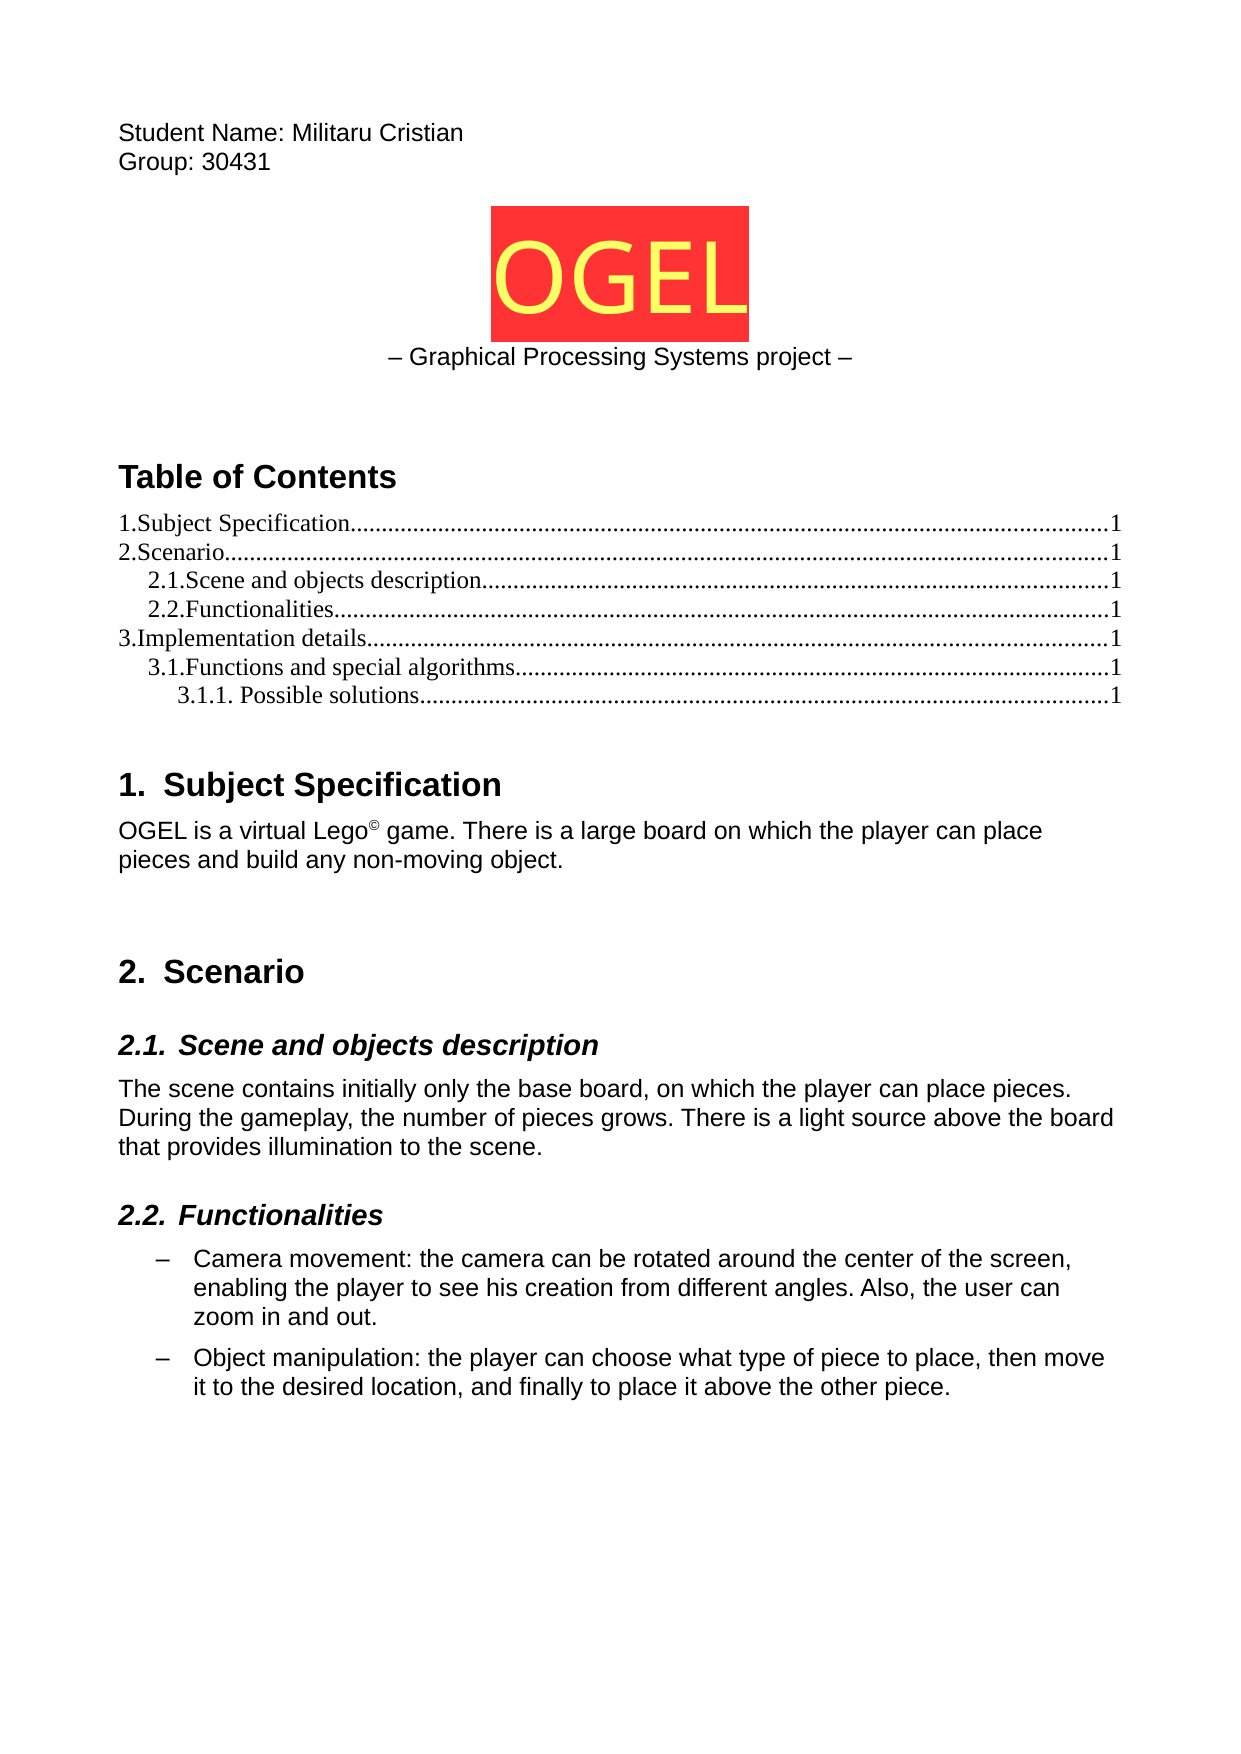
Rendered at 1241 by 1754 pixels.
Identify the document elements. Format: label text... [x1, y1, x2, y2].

subtitle Subject Specification [118, 765, 1122, 803]
text 2.Scenario 1 [118, 537, 1122, 566]
text 3.1.Functions and special algorithms 1 [148, 652, 1122, 681]
subtitle Functionalities [118, 1198, 1122, 1232]
subtitle Scenario [118, 952, 1122, 991]
list Camera movement: the camera can be rotated around the center of the screen, enabling the player to see his creation from different angles. Also, the user can zoom in and out. [156, 1244, 1122, 1331]
text 3.Implementation details 1 [118, 623, 1122, 652]
text 2.2.Functionalities 1 [148, 594, 1122, 623]
text 1.Subject Specification 1 [118, 508, 1122, 537]
text Student Name: Militaru Cristian [118, 118, 1122, 147]
text OGEL is a virtual Lego© game. There is a large board on which the player can place pieces and build any non-moving object. [118, 816, 1122, 873]
text OGEL [118, 206, 1122, 342]
list Object manipulation: the player can choose what type of piece to place, then move it to the desired location, and finally to place it above the other piece. [156, 1343, 1122, 1401]
subtitle Table of Contents [118, 457, 1122, 496]
text 3.1.1. Possible solutions 1 [177, 681, 1122, 709]
subtitle Scene and objects description [118, 1028, 1122, 1062]
text 2.1.Scene and objects description 1 [148, 566, 1122, 594]
text Group: 30431 [118, 147, 1122, 176]
text The scene contains initially only the base board, on which the player can place pieces. During the gameplay, the number of pieces grows. There is a light source above the board that provides illumination to the scene. [118, 1074, 1122, 1161]
text – Graphical Processing Systems project – [118, 342, 1122, 371]
